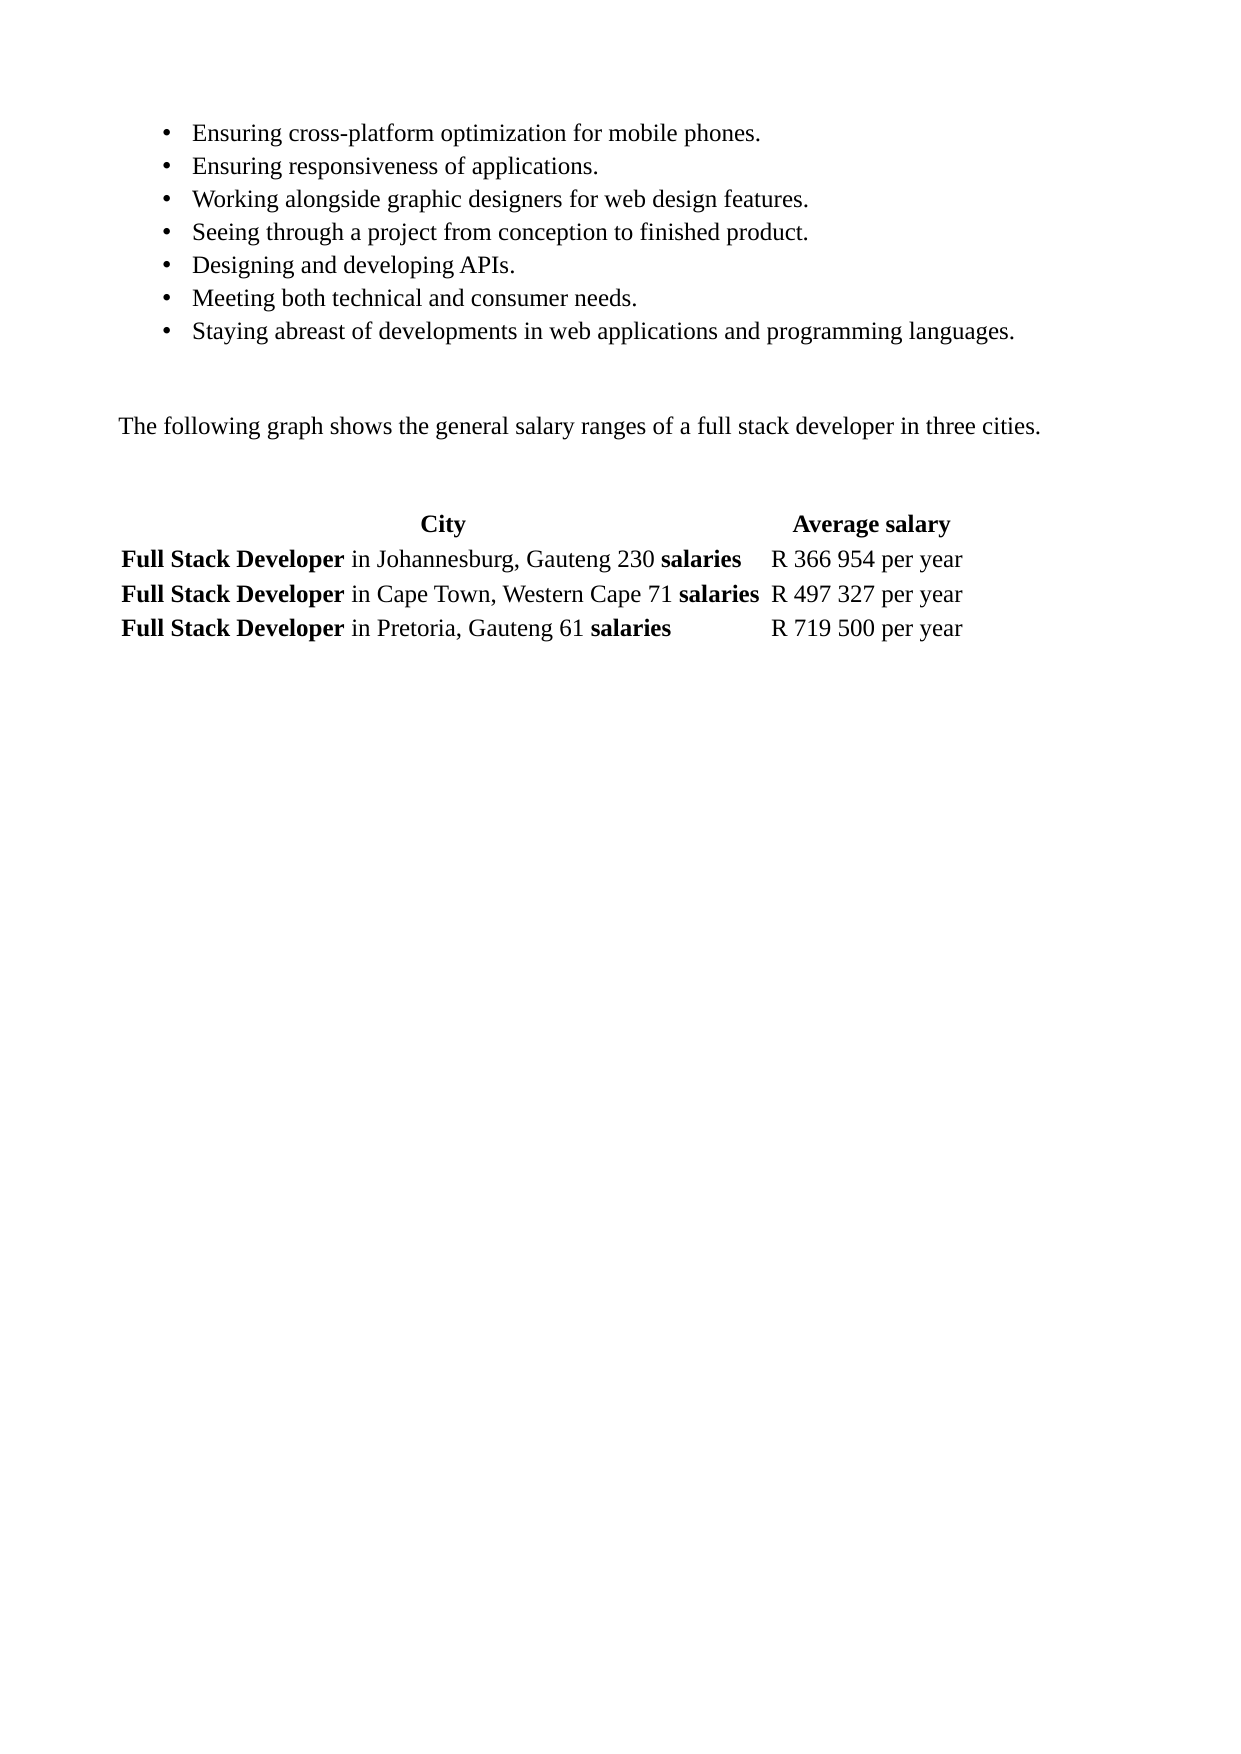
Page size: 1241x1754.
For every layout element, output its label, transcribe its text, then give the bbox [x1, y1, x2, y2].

text The following graph shows the general salary ranges of a full stack developer in three cities. [118, 411, 1122, 440]
table_cell R 719 500 per year [768, 610, 975, 645]
table_cell Full Stack Developer in Pretoria, Gauteng 61 salaries [118, 610, 768, 645]
list Ensuring cross-platform optimization for mobile phones. [162, 118, 1122, 147]
table_cell Full Stack Developer in Johannesburg, Gauteng 230 salaries [118, 541, 768, 576]
table_cell R 366 954 per year [768, 541, 975, 576]
table_cell Full Stack Developer in Cape Town, Western Cape 71 salaries [118, 576, 768, 610]
list Seeing through a project from conception to finished product. [162, 217, 1122, 246]
table_header Average salary [768, 507, 975, 541]
list Designing and developing APIs. [162, 250, 1122, 279]
list Meeting both technical and consumer needs. [162, 283, 1122, 312]
table_cell R 497 327 per year [768, 576, 975, 610]
list Working alongside graphic designers for web design features. [162, 184, 1122, 213]
list Ensuring responsiveness of applications. [162, 151, 1122, 180]
list Staying abreast of developments in web applications and programming languages. [162, 316, 1122, 345]
table_header City [118, 507, 768, 541]
